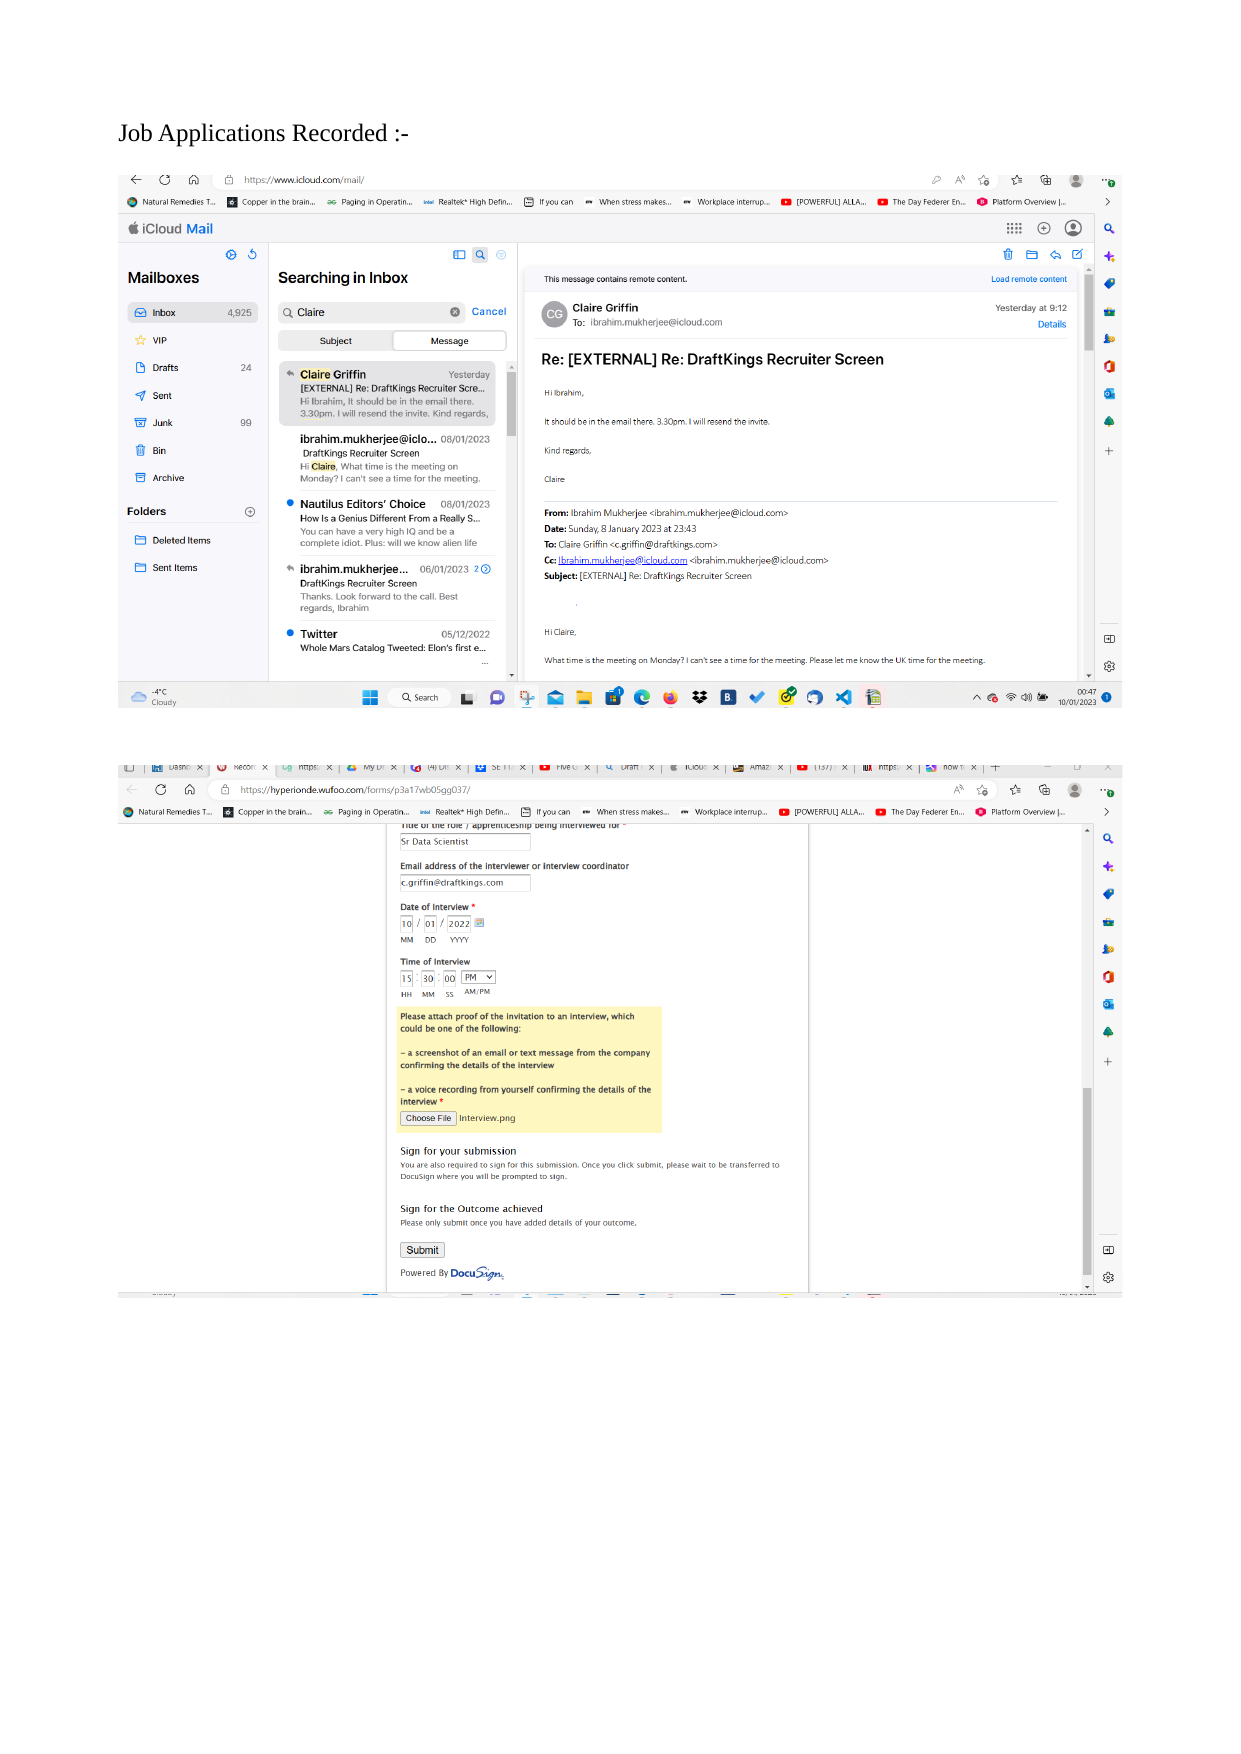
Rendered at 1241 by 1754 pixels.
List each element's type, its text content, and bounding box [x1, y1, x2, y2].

picture [118, 175, 1123, 708]
picture [118, 765, 1123, 1298]
text Job Applications Recorded :- [118, 118, 1122, 147]
